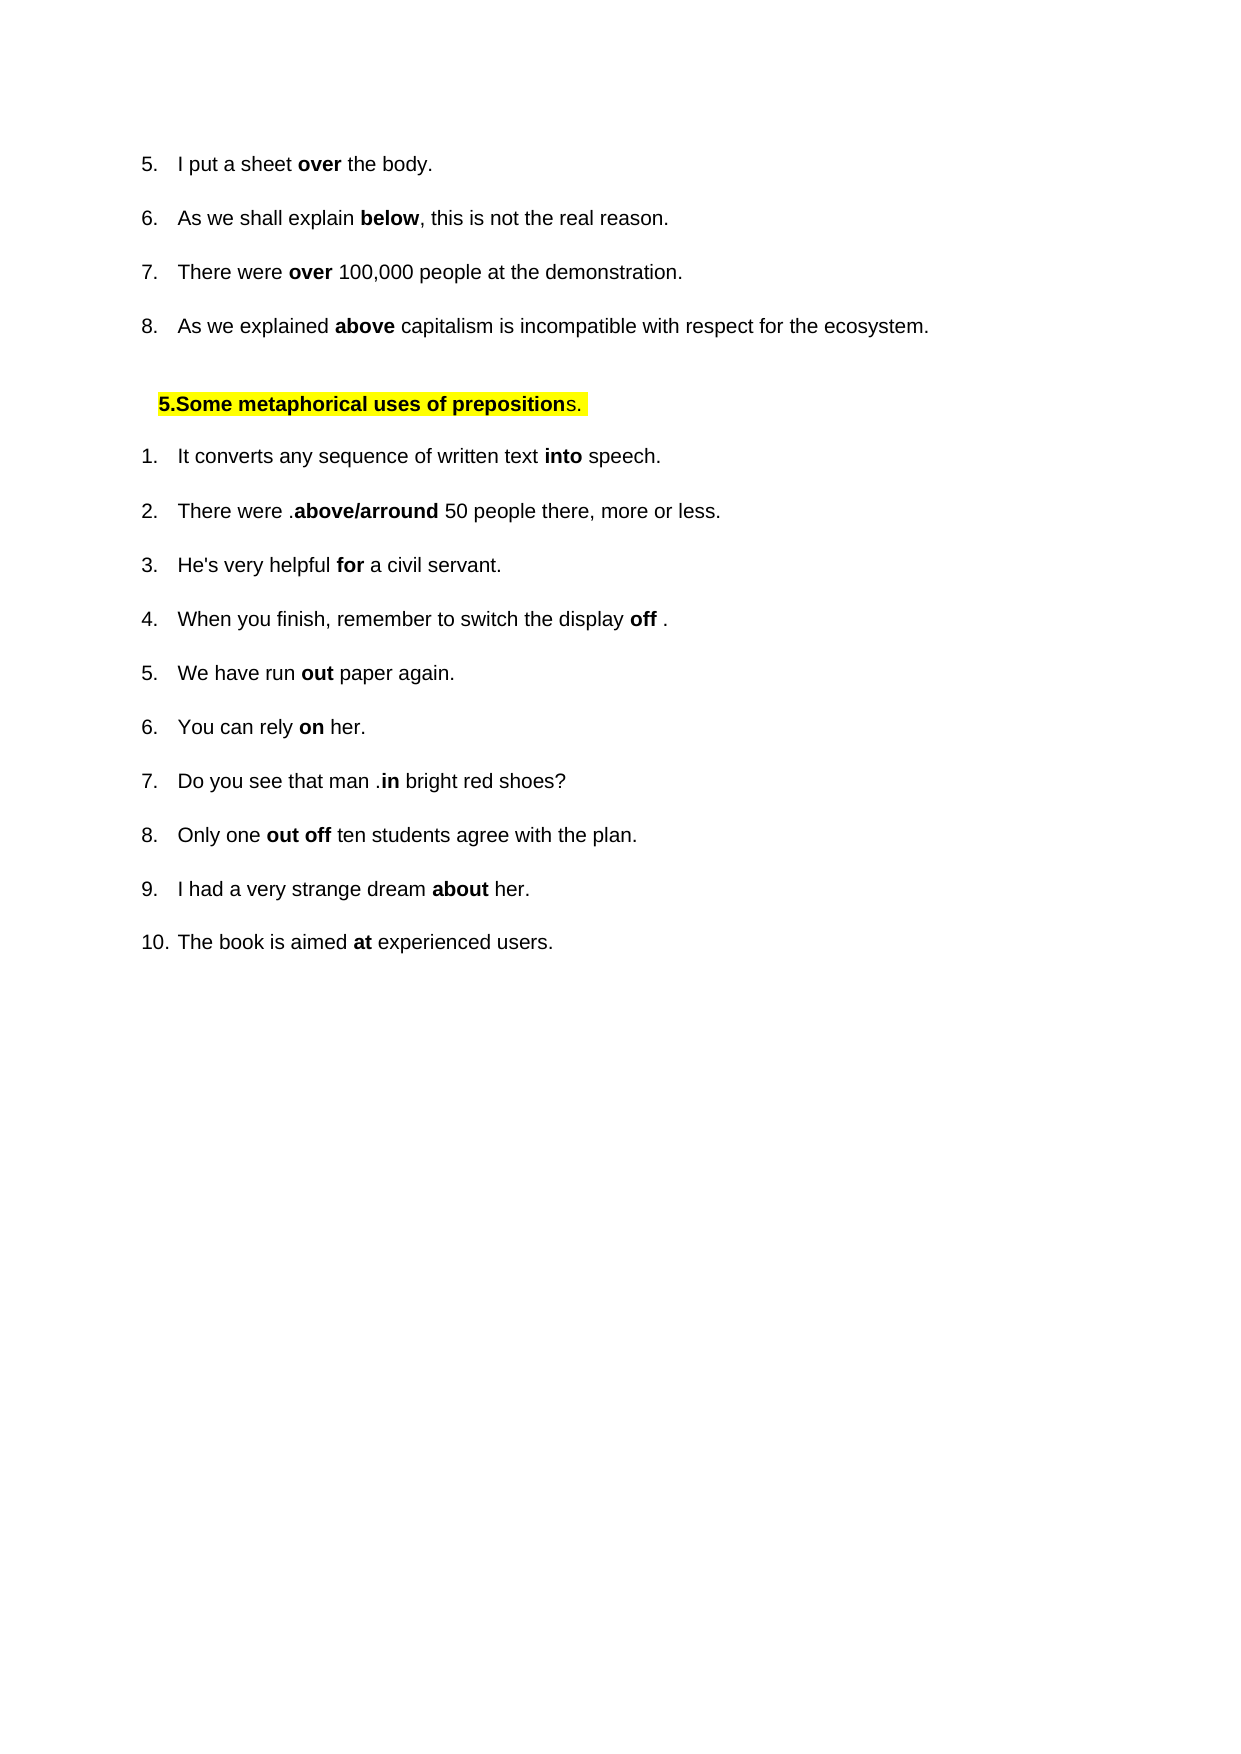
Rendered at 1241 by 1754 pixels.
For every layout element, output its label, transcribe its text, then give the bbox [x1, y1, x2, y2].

list As we shall explain below, this is not the real reason. [141, 206, 1135, 229]
list There were .above/arround 50 people there, more or less. [141, 498, 1135, 522]
list You can rely on her. [141, 714, 1135, 738]
list He's very helpful for a civil servant. [141, 553, 1135, 577]
list We have run out paper again. [141, 660, 1135, 684]
list The book is aimed at experienced users. [141, 930, 1135, 954]
list I had a very strange dream about her. [141, 877, 1135, 901]
list I put a sheet over the body. [141, 151, 1135, 175]
list There were over 100,000 people at the demonstration. [141, 260, 1135, 284]
list 5.Some metaphorical uses of prepositions. [158, 392, 1135, 416]
list It converts any sequence of written text into speech. [141, 444, 1135, 468]
list Do you see that man .in bright red shoes? [141, 769, 1135, 793]
list When you finish, remember to switch the display off . [141, 607, 1135, 631]
list As we explained above capitalism is incompatible with respect for the ecosystem. [141, 314, 1135, 338]
list Only one out off ten students agree with the plan. [141, 823, 1135, 847]
